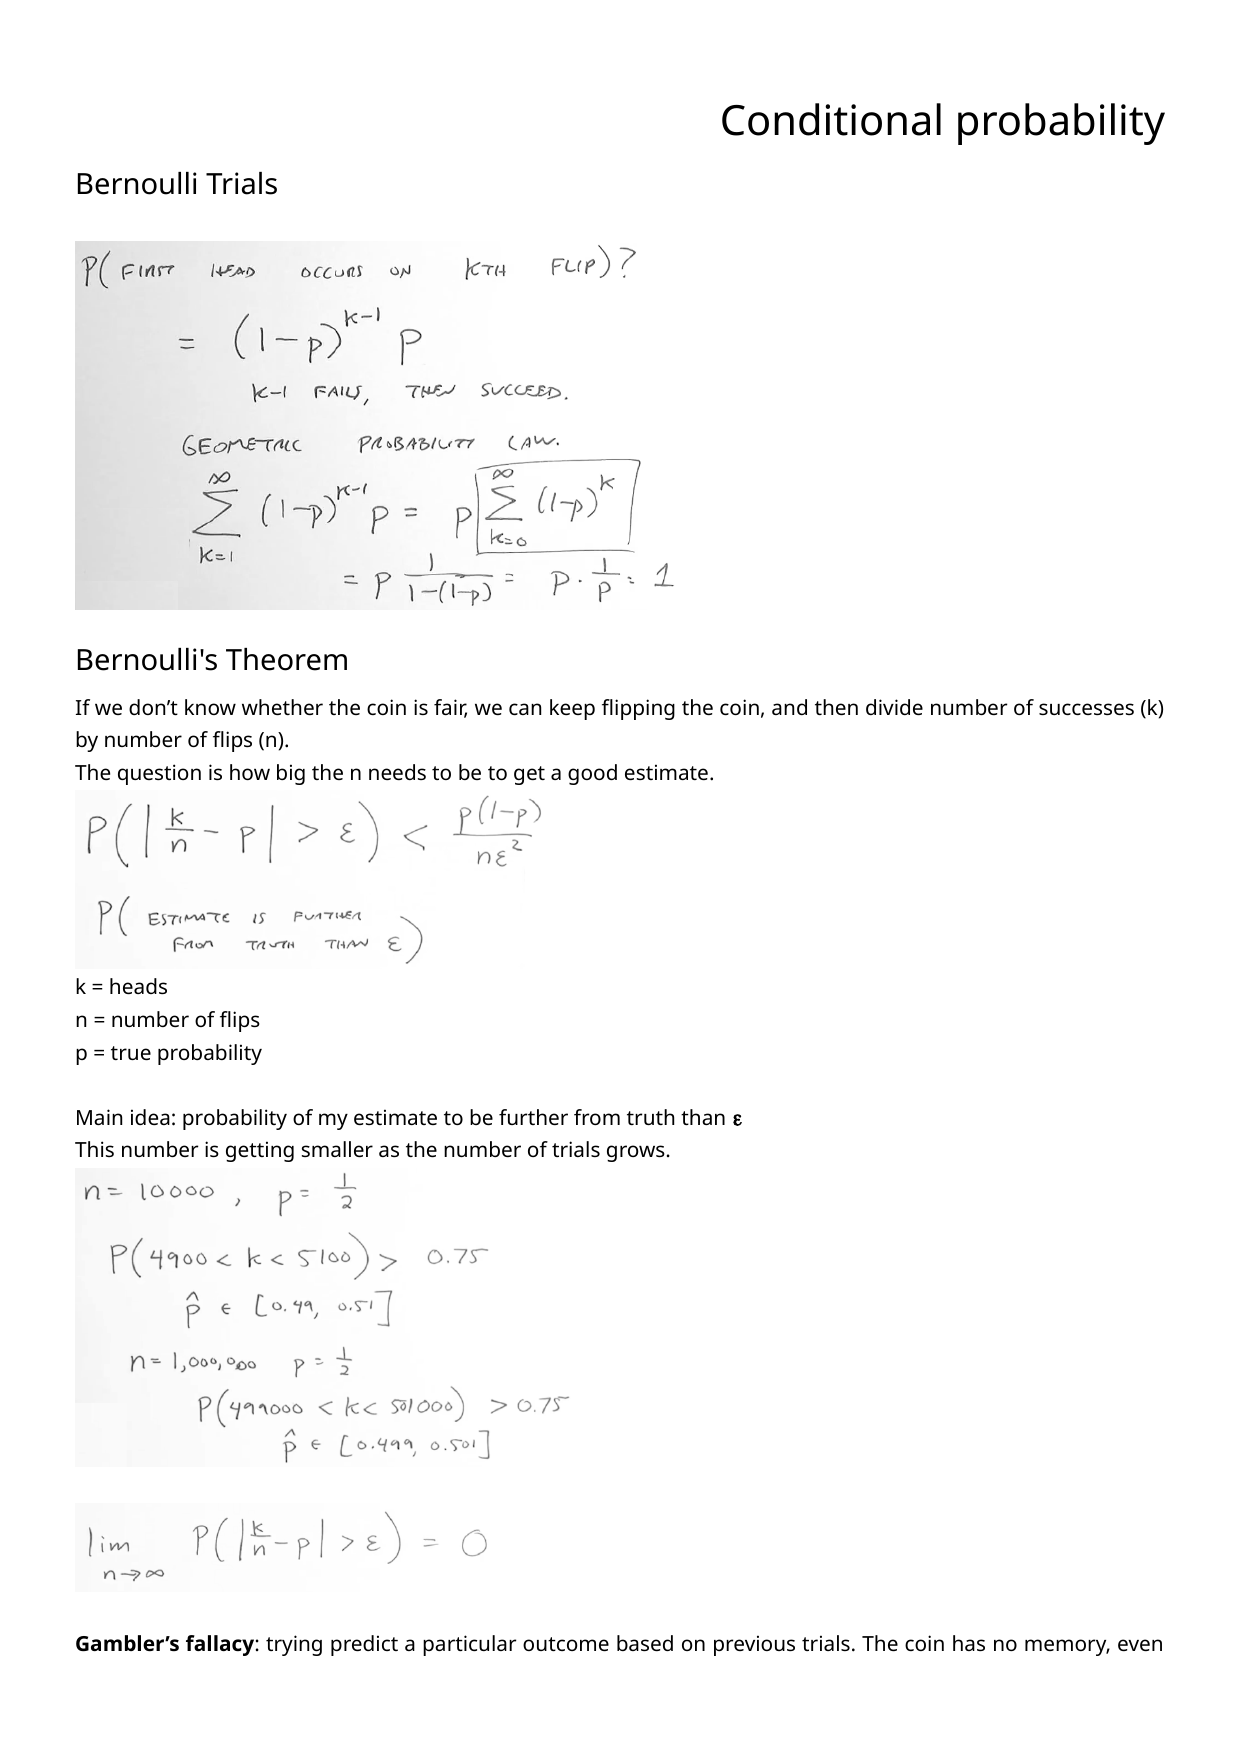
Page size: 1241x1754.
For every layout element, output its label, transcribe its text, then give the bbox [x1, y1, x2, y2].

text n = number of flips [260, 1005, 1165, 1033]
text p = true probability [262, 1038, 1165, 1066]
text k = heads [75, 972, 1165, 1001]
text If we don’t know whether the coin is fair, we can keep flipping the coin, and then divide number of successes (k) by number of flips (n). [75, 721, 1165, 754]
title Bernoulli's Theorem [349, 639, 1165, 678]
text Bernoulli Trials [75, 163, 1165, 203]
text The question is how big the n needs to be to get a good estimate. [715, 758, 1165, 786]
text Main idea: probability of my estimate to be further from truth than e [732, 1103, 1165, 1131]
title Conditional probability [75, 91, 1165, 147]
text This number is getting smaller as the number of trials grows. [671, 1136, 1165, 1164]
